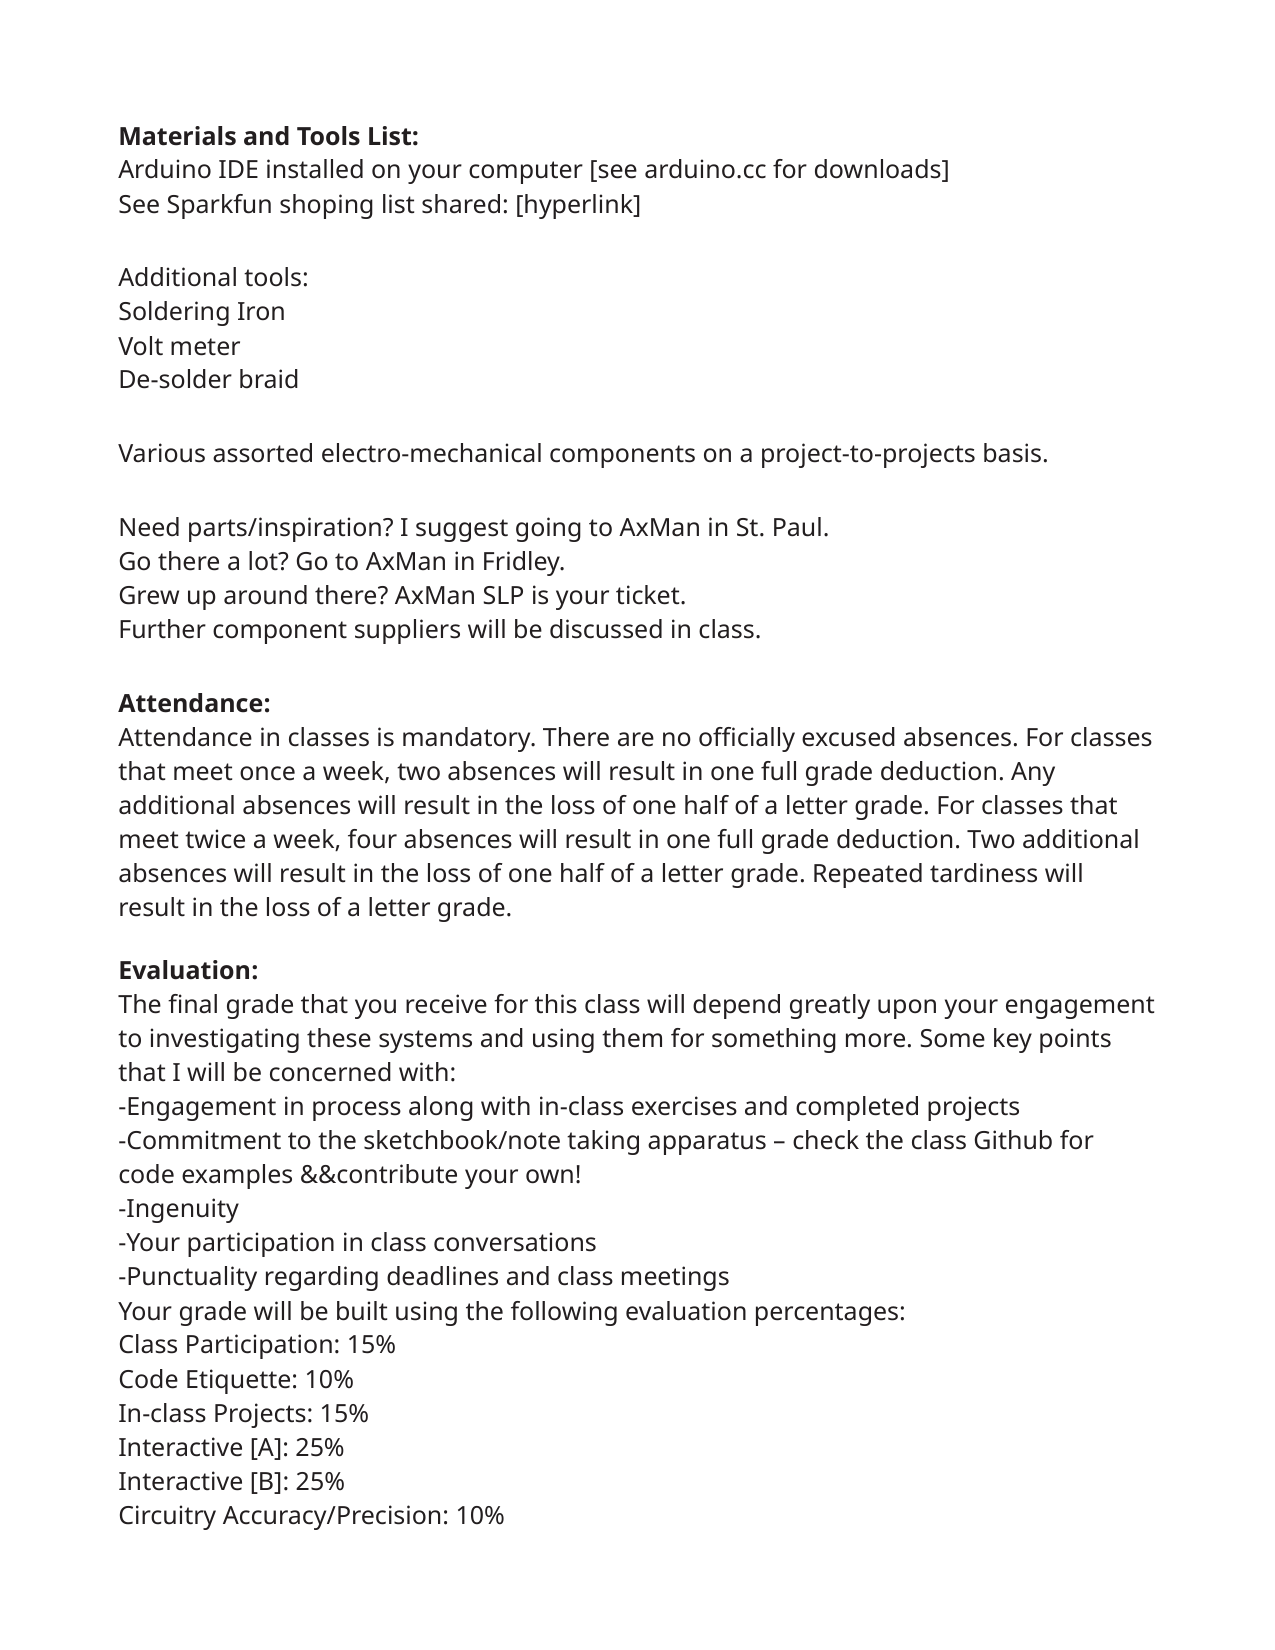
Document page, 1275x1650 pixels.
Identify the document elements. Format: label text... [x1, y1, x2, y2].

text Arduino IDE installed on your computer [see arduino.cc for downloads] [118, 152, 1157, 186]
text Circuitry Accuracy/Precision: 10% [118, 1497, 1157, 1532]
text Soldering Iron [118, 294, 1157, 328]
text Code Etiquette: 10% [118, 1361, 1157, 1395]
text -Punctuality regarding deadlines and class meetings [118, 1259, 1157, 1293]
text Attendance in classes is mandatory. There are no officially excused absences. For classes that meet once a week, two absences will result in one full grade deduction. Any additional absences will result in the loss of one half of a letter grade. For classes that meet twice a week, four absences will result in one full grade deduction. Two additional absences will result in the loss of one half of a letter grade. Repeated tardiness will result in the loss of a letter grade. [118, 720, 1157, 924]
text Volt meter [118, 328, 1157, 362]
text -Ingenuity [118, 1191, 1157, 1225]
text Further component suppliers will be discussed in class. [118, 612, 1157, 646]
text Your grade will be built using the following evaluation percentages: [118, 1293, 1157, 1327]
text Various assorted electro-mechanical components on a project-to-projects basis. [118, 436, 1157, 470]
text Need parts/inspiration? I suggest going to AxMan in St. Paul. [118, 510, 1157, 544]
text Interactive [B]: 25% [118, 1463, 1157, 1497]
text The final grade that you receive for this class will depend greatly upon your engagement to investigating these systems and using them for something more. Some key points that I will be concerned with: [118, 987, 1157, 1089]
text In-class Projects: 15% [118, 1395, 1157, 1429]
text Class Participation: 15% [118, 1327, 1157, 1361]
text -Commitment to the sketchbook/note taking apparatus – check the class Github for code examples &&contribute your own! [118, 1123, 1157, 1191]
text Go there a lot? Go to AxMan in Fridley. [118, 544, 1157, 578]
text Attendance: [118, 686, 1157, 720]
text De-solder braid [118, 362, 1157, 396]
text -Your participation in class conversations [118, 1225, 1157, 1259]
text Materials and Tools List: [118, 118, 1157, 152]
text Interactive [A]: 25% [118, 1429, 1157, 1463]
text Additional tools: [118, 260, 1157, 294]
text -Engagement in process along with in-class exercises and completed projects [118, 1089, 1157, 1123]
text See Sparkfun shoping list shared: [hyperlink] [118, 186, 1157, 220]
text Evaluation: [118, 952, 1157, 987]
text Grew up around there? AxMan SLP is your ticket. [118, 578, 1157, 612]
